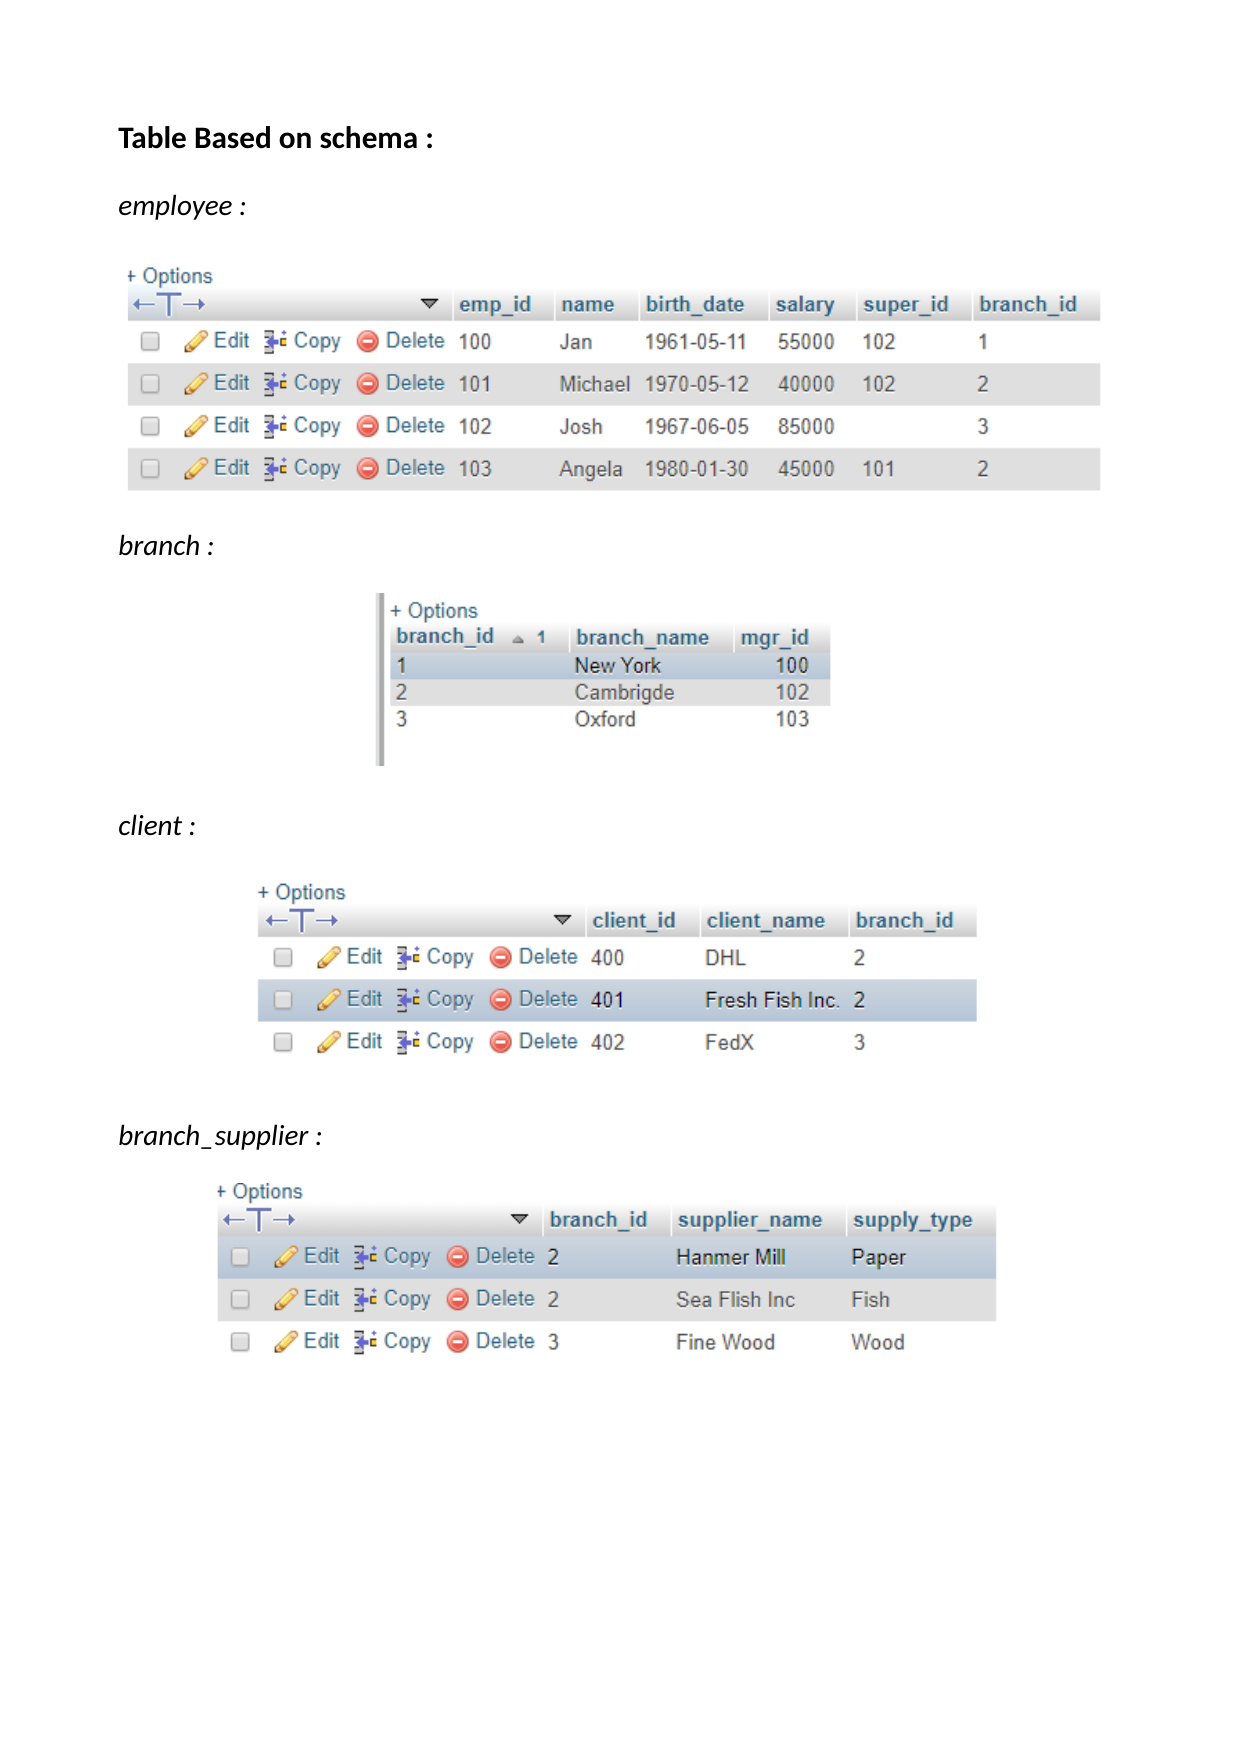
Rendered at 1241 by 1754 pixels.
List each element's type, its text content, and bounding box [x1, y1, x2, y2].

picture [375, 593, 865, 766]
text Table Based on schema : [118, 118, 1122, 156]
text branch_supplier : [118, 1117, 1122, 1153]
text employee : [118, 187, 1122, 222]
picture [217, 1183, 1023, 1364]
picture [127, 252, 1113, 497]
text branch : [118, 527, 1122, 563]
picture [252, 873, 988, 1072]
text client : [118, 807, 1122, 843]
